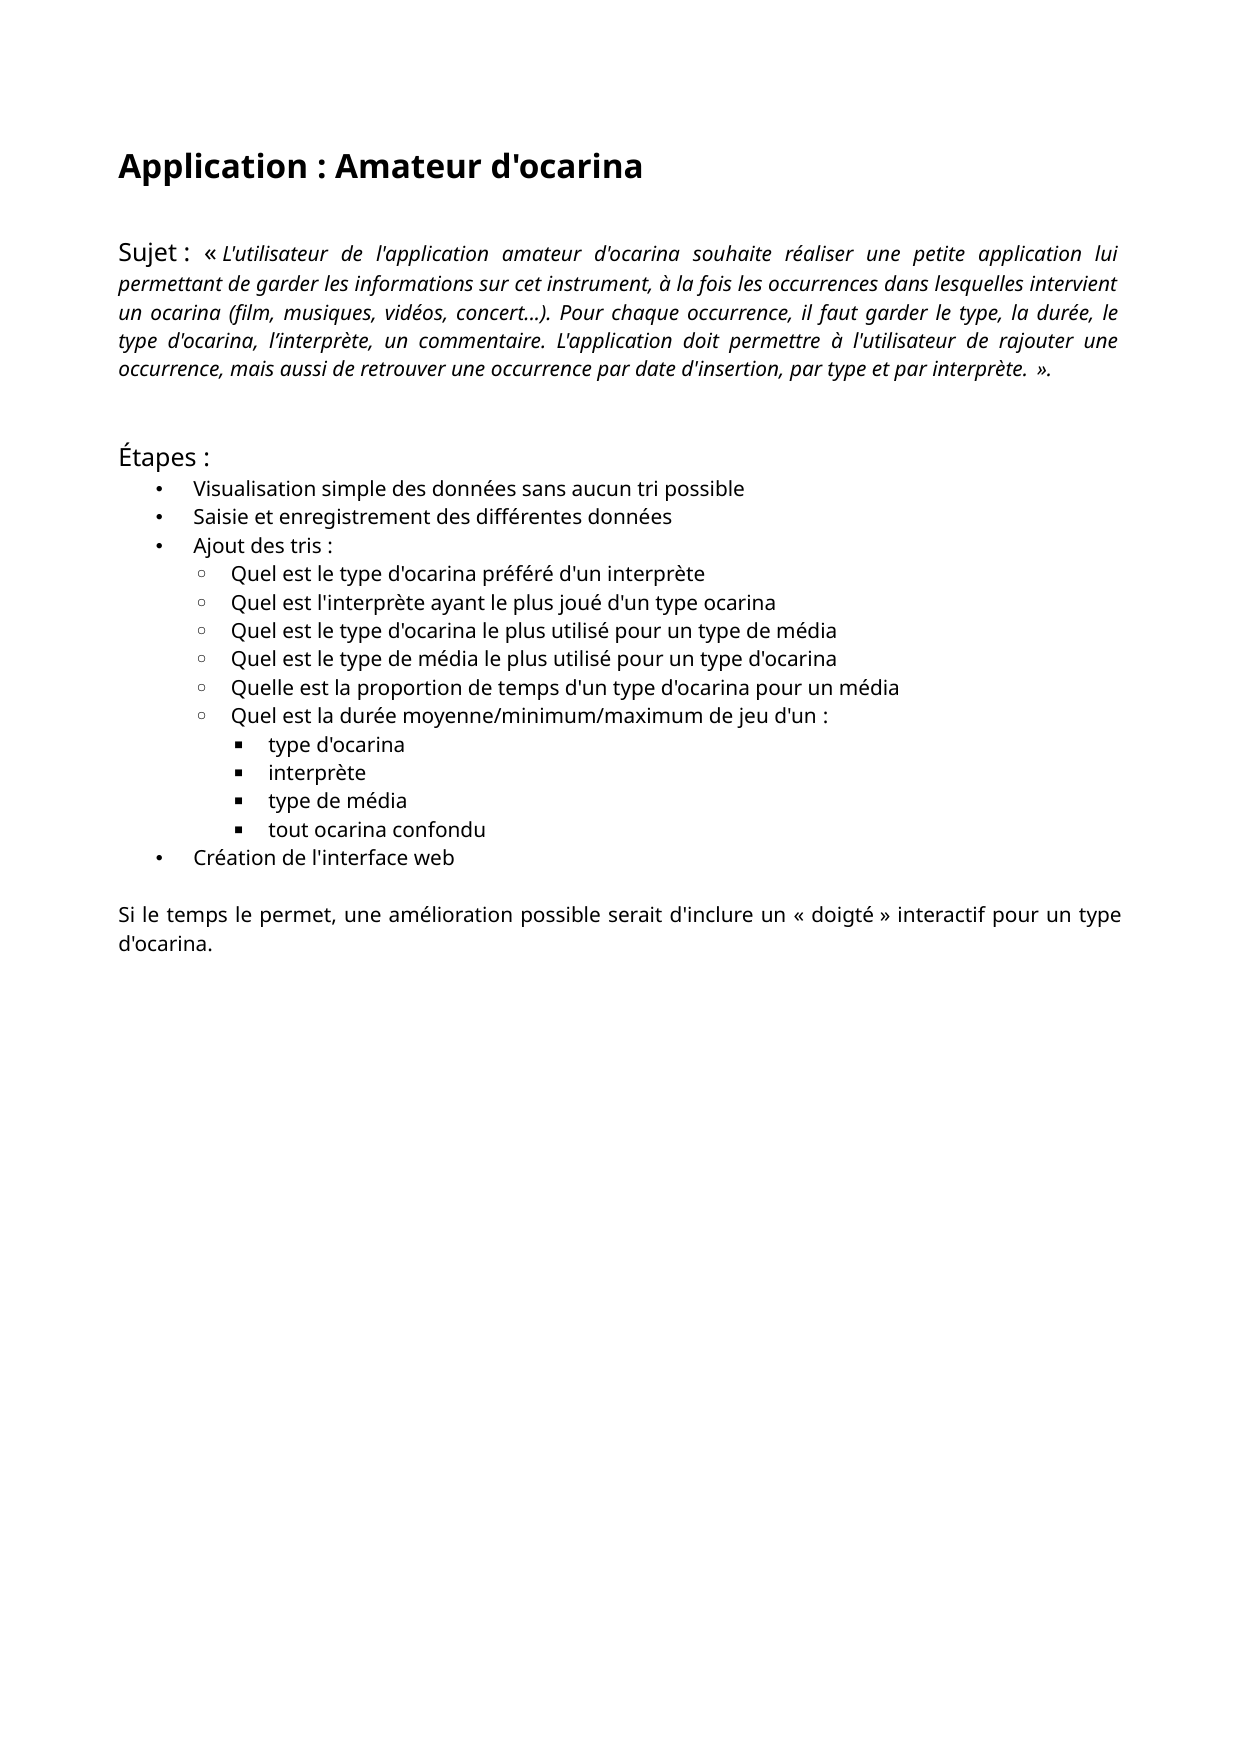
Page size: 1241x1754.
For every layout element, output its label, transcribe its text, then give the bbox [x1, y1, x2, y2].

list Quel est le type de média le plus utilisé pour un type d'ocarina [193, 644, 1122, 673]
list type d'ocarina [231, 730, 1122, 758]
text Sujet : « L'utilisateur de l'application amateur d'ocarina souhaite réaliser une petite application lui permettant de garder les informations sur cet instrument, à la fois les occurrences dans lesquelles intervient un ocarina (film, musiques, vidéos, concert...). Pour chaque occurrence, il faut garder le type, la durée, le type d'ocarina, l’interprète, un commentaire. L'application doit permettre à l'utilisateur de rajouter une occurrence, mais aussi de retrouver une occurrence par date d'insertion, par type et par interprète. ». [118, 235, 1122, 383]
list Ajout des tris : [156, 531, 1122, 559]
subtitle Application : Amateur d'ocarina [118, 143, 1122, 188]
list Quelle est la proportion de temps d'un type d'ocarina pour un média [193, 673, 1122, 701]
list interprète [231, 758, 1122, 787]
list type de média [231, 787, 1122, 815]
list Quel est l'interprète ayant le plus joué d'un type ocarina [193, 588, 1122, 616]
text Étapes : [118, 440, 1122, 474]
list Quel est le type d'ocarina préféré d'un interprète [193, 559, 1122, 588]
list Visualisation simple des données sans aucun tri possible [156, 474, 1122, 502]
list Création de l'interface web [156, 843, 1122, 872]
list Quel est la durée moyenne/minimum/maximum de jeu d'un : [193, 701, 1122, 730]
text Si le temps le permet, une amélioration possible serait d'inclure un « doigté » interactif pour un type d'ocarina. [118, 900, 1122, 957]
list Saisie et enregistrement des différentes données [156, 502, 1122, 531]
list tout ocarina confondu [231, 815, 1122, 843]
list Quel est le type d'ocarina le plus utilisé pour un type de média [193, 616, 1122, 644]
